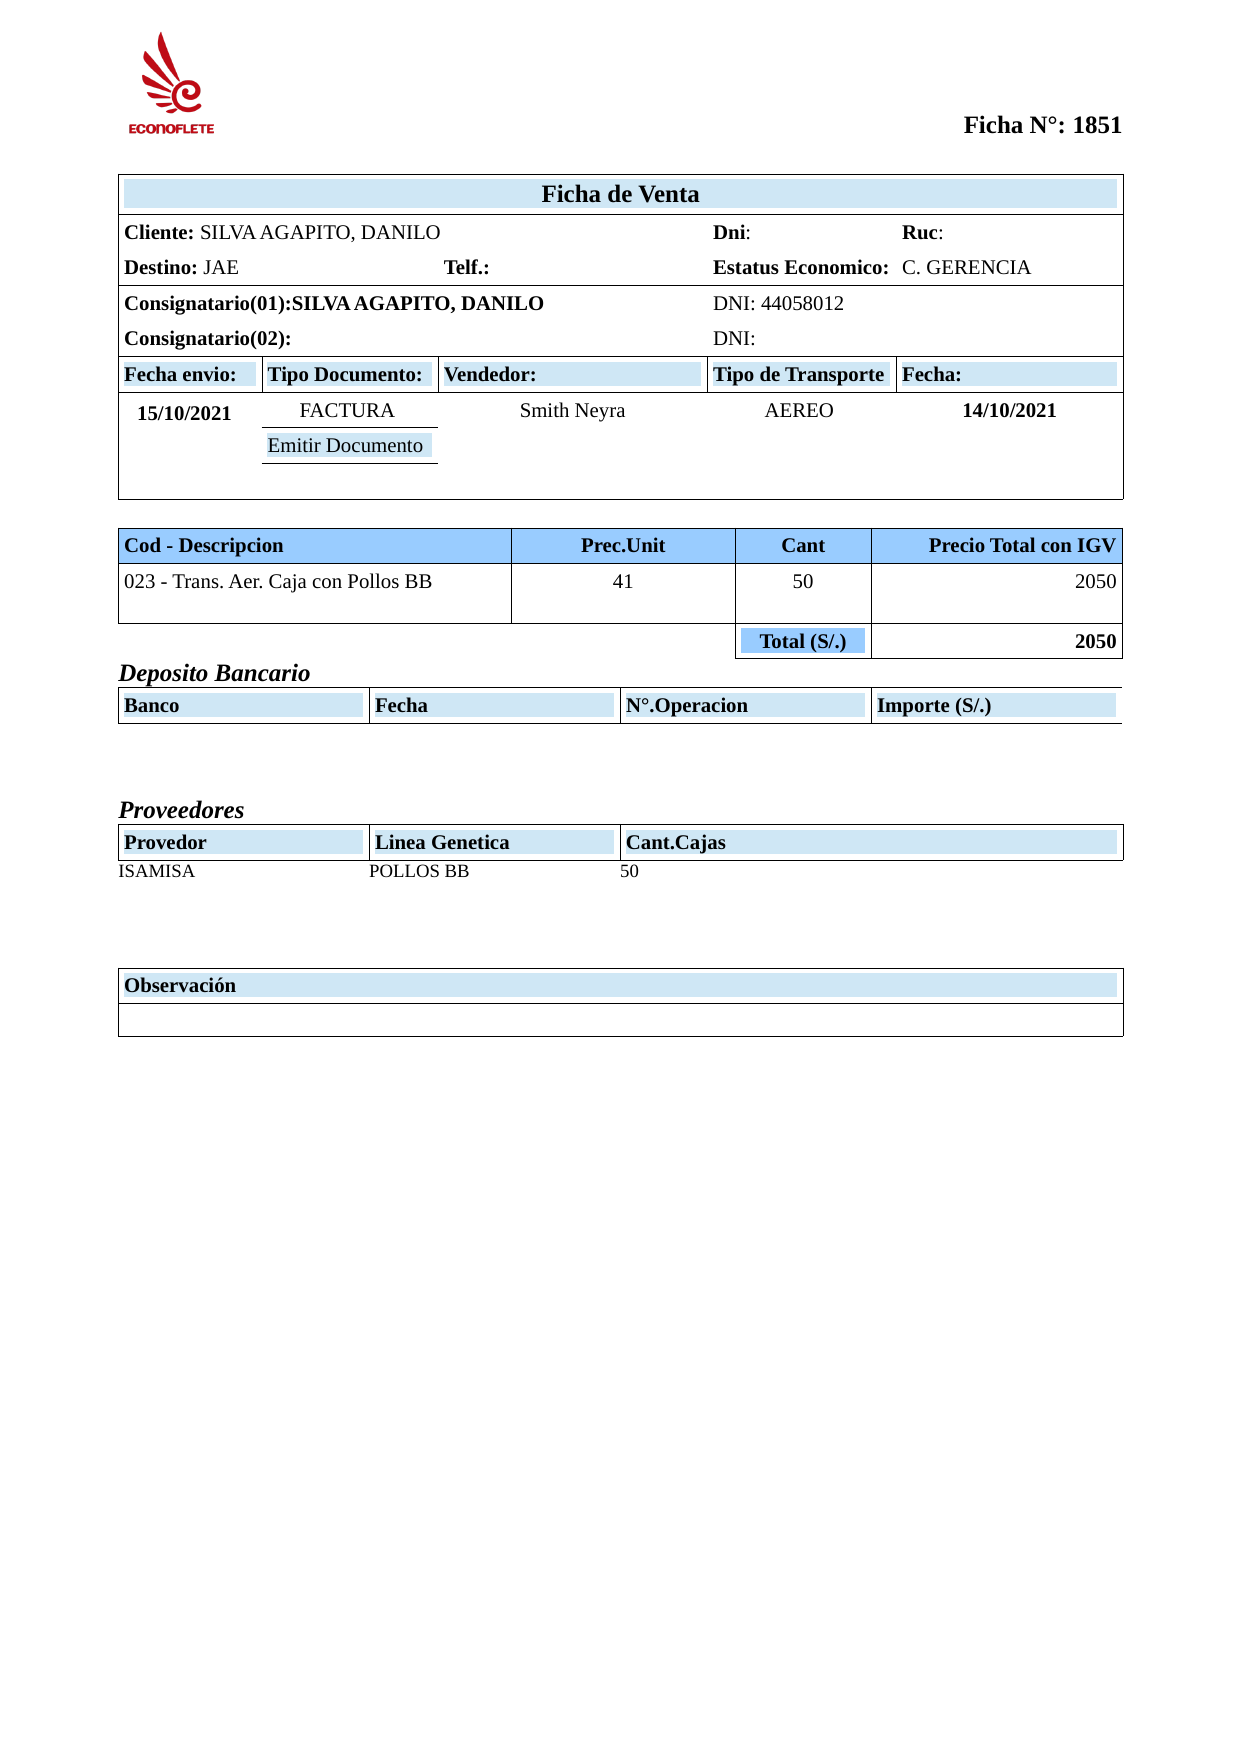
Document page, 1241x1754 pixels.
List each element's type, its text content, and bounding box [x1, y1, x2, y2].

table_cell [118, 924, 369, 946]
table_header Cant.Cajas [621, 825, 1123, 859]
table_header Cant [736, 529, 871, 563]
table_cell 2050 [872, 624, 1122, 658]
table_cell Total (S/.) [736, 624, 871, 658]
table_cell [369, 903, 620, 924]
table_cell [369, 747, 620, 771]
table_cell [620, 881, 1123, 903]
table_cell 2050 [872, 564, 1122, 623]
table_header Prec.Unit [512, 529, 735, 563]
table_cell Telf.: [438, 249, 707, 285]
table_cell [620, 924, 1123, 946]
table_cell [620, 771, 871, 795]
table_cell Vendedor: [439, 357, 707, 392]
table_cell Destino: JAE [119, 249, 438, 285]
table_header Provedor [119, 825, 369, 859]
table_cell Consignatario(02): [119, 321, 707, 356]
table_cell 50 [620, 861, 1123, 881]
table_cell [118, 747, 369, 771]
table_header Precio Total con IGV [872, 529, 1122, 563]
table_cell 023 - Trans. Aer. Caja con Pollos BB [119, 564, 511, 623]
table_header Linea Genetica [370, 825, 620, 859]
table_cell 41 [512, 564, 735, 623]
table_cell [871, 771, 1122, 795]
table_cell [871, 724, 1122, 747]
table_cell [118, 724, 369, 747]
table_cell [118, 903, 369, 924]
table_header N°.Operacion [621, 688, 871, 723]
table_cell Tipo de Transporte [708, 357, 896, 392]
table_cell [620, 724, 871, 747]
table_cell 15/10/2021 [119, 393, 262, 498]
table_cell ISAMISA [118, 861, 369, 881]
table_cell DNI: [707, 321, 1123, 356]
text Proveedores [118, 795, 1122, 824]
table_cell Fecha envio: [119, 357, 262, 392]
table_cell [620, 946, 1123, 967]
table_cell [262, 464, 438, 498]
table_cell Ruc: [896, 215, 1123, 249]
table_cell DNI: 44058012 [707, 286, 1123, 321]
table_cell [118, 771, 369, 795]
table_cell [871, 747, 1122, 771]
table_cell 50 [736, 564, 871, 623]
table_cell [369, 946, 620, 967]
table_cell [369, 724, 620, 747]
table_cell POLLOS BB [369, 861, 620, 881]
table_cell 14/10/2021 [896, 393, 1123, 498]
table_cell [118, 624, 511, 658]
table_cell C. GERENCIA [896, 249, 1123, 285]
table_cell [620, 903, 1123, 924]
table_header Importe (S/.) [872, 688, 1122, 723]
table_cell Fecha: [897, 357, 1123, 392]
table_cell Smith Neyra [438, 393, 707, 498]
table_header Observación [119, 969, 1123, 1003]
table_cell [369, 924, 620, 946]
table_cell [119, 1004, 1123, 1036]
table_cell Tipo Documento: [263, 357, 438, 392]
table_cell Dni: [707, 215, 896, 249]
table_cell Consignatario(01):SILVA AGAPITO, DANILO [119, 286, 707, 321]
table_header Banco [119, 688, 369, 723]
table_header Fecha [370, 688, 620, 723]
table_cell Cliente: SILVA AGAPITO, DANILO [119, 215, 707, 249]
table_cell AEREO [707, 393, 896, 498]
text Deposito Bancario [118, 658, 1122, 687]
table_cell FACTURA [262, 393, 438, 427]
table_header Ficha de Venta [119, 175, 1123, 214]
table_cell [369, 881, 620, 903]
table_header Cod - Descripcion [119, 529, 511, 563]
table_cell [620, 747, 871, 771]
table_cell [369, 771, 620, 795]
table_cell [118, 946, 369, 967]
table_cell Estatus Economico: [707, 249, 896, 285]
table_cell Emitir Documento [262, 428, 438, 463]
table_cell [118, 881, 369, 903]
picture [118, 31, 225, 134]
table_cell [511, 624, 735, 658]
